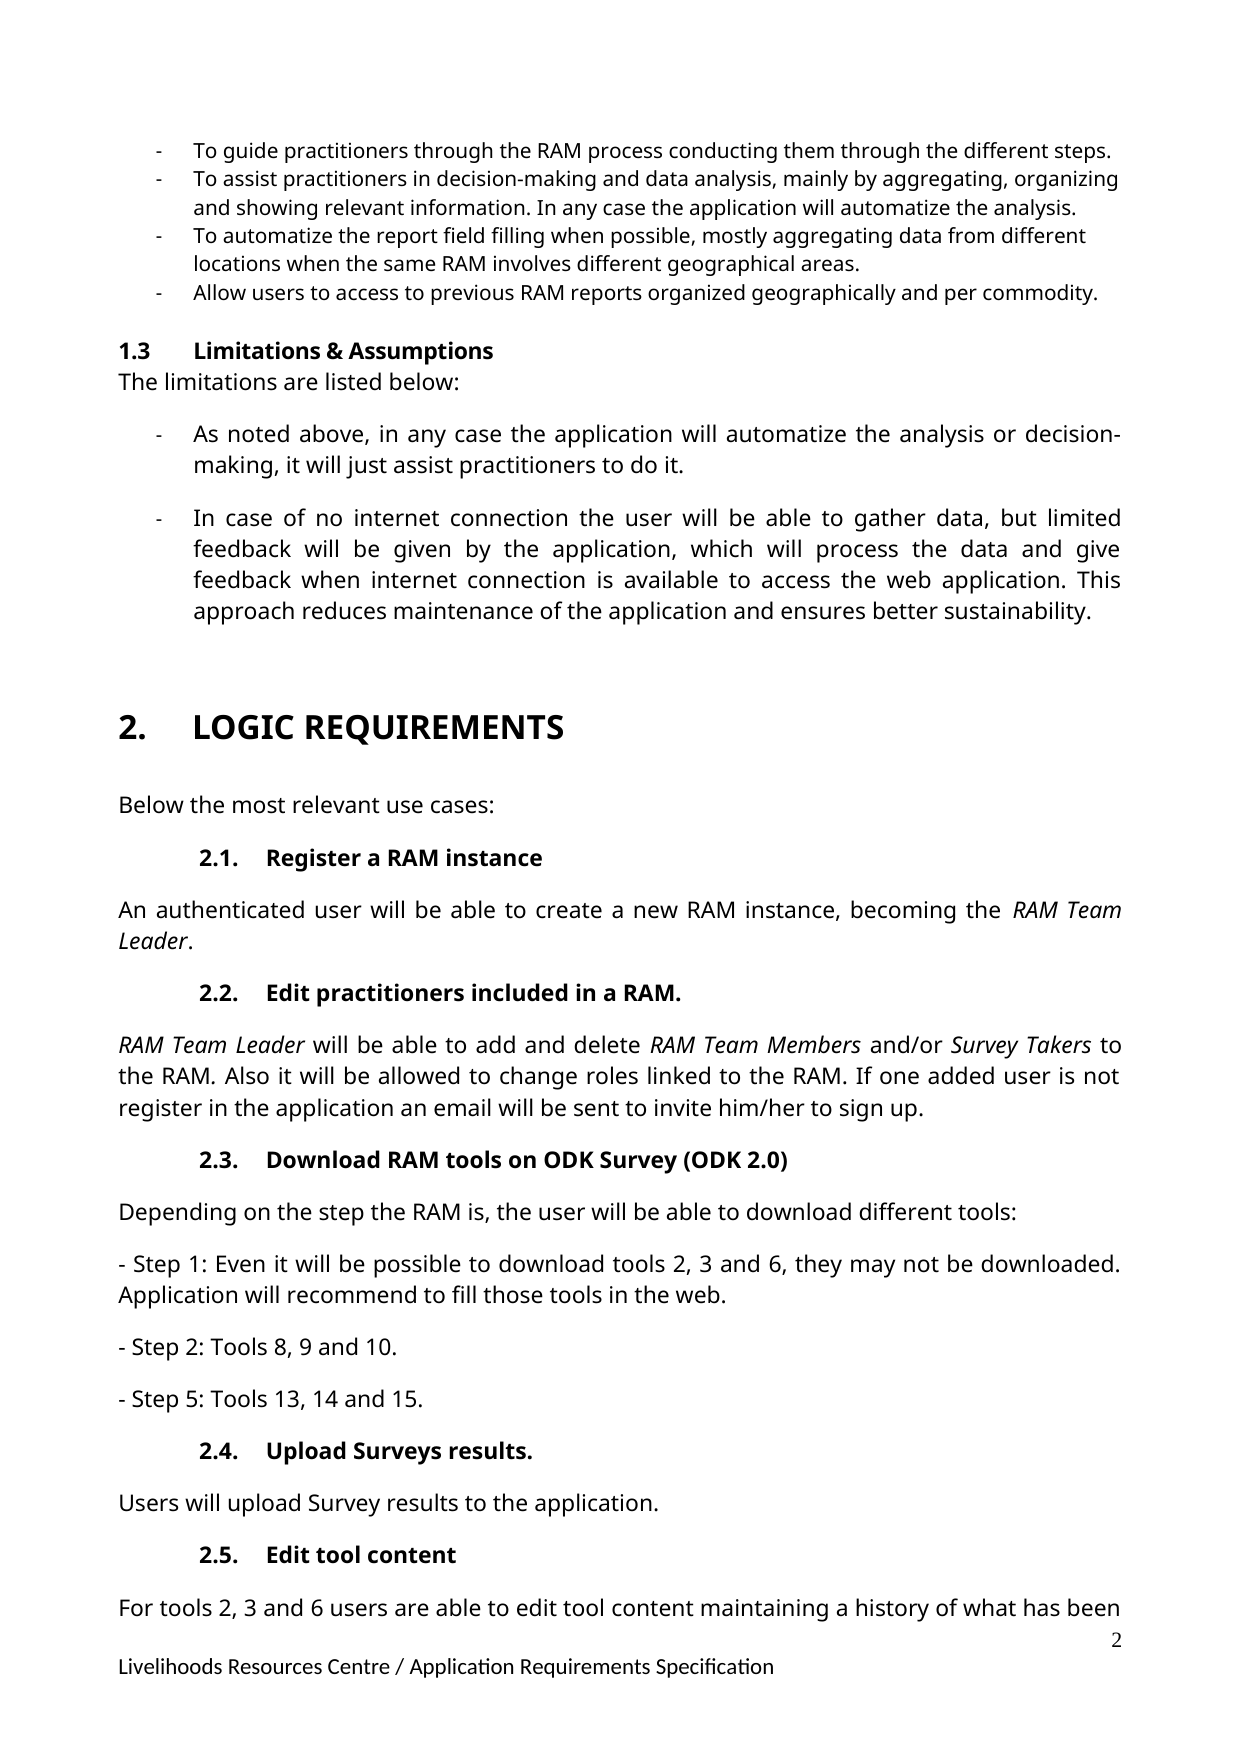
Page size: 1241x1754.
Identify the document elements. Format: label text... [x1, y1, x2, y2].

list Register a RAM instance [193, 841, 1122, 873]
text RAM Team Leader will be able to add and delete RAM Team Members and/or Survey Takers to the RAM. Also it will be allowed to change roles linked to the RAM. If one added user is not register in the application an email will be sent to invite him/her to sign up. [118, 1029, 1122, 1123]
subtitle Limitations & Assumptions [118, 335, 1122, 366]
text - Step 1: Even it will be possible to download tools 2, 3 and 6, they may not be downloaded. Application will recommend to fill those tools in the web. [118, 1248, 1122, 1310]
text Users will upload Survey results to the application. [118, 1487, 1122, 1518]
list To guide practitioners through the RAM process conducting them through the different steps. [156, 136, 1122, 164]
text - Step 5: Tools 13, 14 and 15. [118, 1383, 1122, 1414]
list As noted above, in any case the application will automatize the analysis or decision-making, it will just assist practitioners to do it. [156, 418, 1122, 481]
text - Step 2: Tools 8, 9 and 10. [118, 1331, 1122, 1362]
list To assist practitioners in decision-making and data analysis, mainly by aggregating, organizing and showing relevant information. In any case the application will automatize the analysis. [156, 164, 1122, 221]
list Download RAM tools on ODK Survey (ODK 2.0) [193, 1143, 1122, 1175]
text Below the most relevant use cases: [118, 789, 1122, 821]
text The limitations are listed below: [118, 366, 1122, 397]
list To automatize the report field filling when possible, mostly aggregating data from different locations when the same RAM involves different geographical areas. [156, 221, 1122, 278]
list Edit practitioners included in a RAM. [193, 977, 1122, 1008]
list Edit tool content [193, 1539, 1122, 1571]
list Allow users to access to previous RAM reports organized geographically and per commodity. [156, 278, 1122, 306]
text Depending on the step the RAM is, the user will be able to download different tools: [118, 1196, 1122, 1227]
list In case of no internet connection the user will be able to gather data, but limited feedback will be given by the application, which will process the data and give feedback when internet connection is available to access the web application. This approach reduces maintenance of the application and ensures better sustainability. [156, 502, 1122, 627]
text An authenticated user will be able to create a new RAM instance, becoming the RAM Team Leader. [118, 893, 1122, 956]
subtitle LOGIC REQUIREMENTS [118, 704, 1122, 749]
list Upload Surveys results. [193, 1435, 1122, 1466]
text For tools 2, 3 and 6 users are able to edit tool content maintaining a history of what has been [118, 1591, 1122, 1623]
